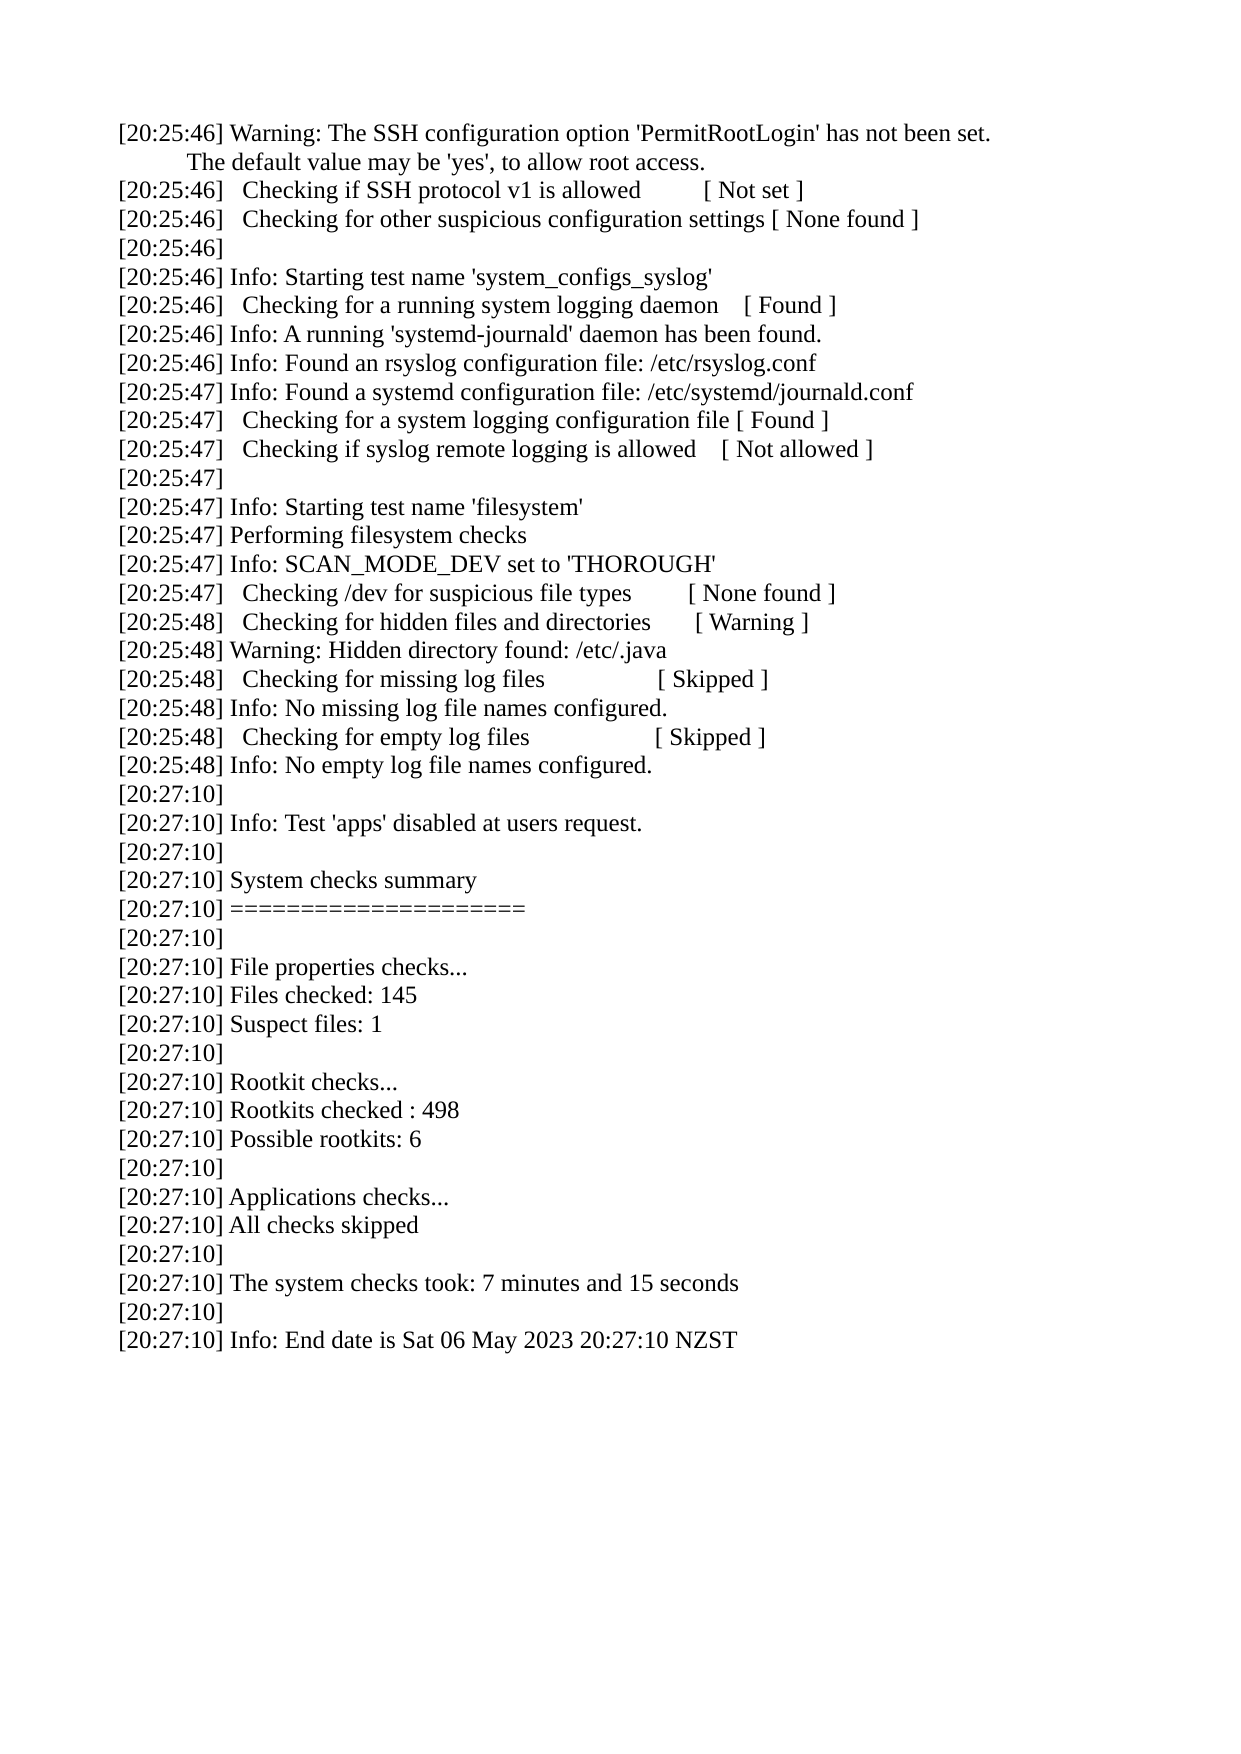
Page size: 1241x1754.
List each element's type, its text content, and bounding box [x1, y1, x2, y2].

text The default value may be 'yes', to allow root access. [118, 147, 1122, 176]
text [20:25:47] Performing filesystem checks [118, 521, 1122, 549]
text [20:25:48] Checking for hidden files and directories [ Warning ] [118, 607, 1122, 636]
text [20:27:10] Suspect files: 1 [118, 1009, 1122, 1038]
text [20:27:10] [118, 837, 1122, 866]
text [20:25:46] Info: Found an rsyslog configuration file: /etc/rsyslog.conf [118, 348, 1122, 377]
text [20:27:10] Info: Test 'apps' disabled at users request. [118, 808, 1122, 837]
text [20:27:10] Applications checks... [118, 1182, 1122, 1211]
text [20:25:46] Checking for other suspicious configuration settings [ None found ] [118, 204, 1122, 233]
text [20:27:10] Rootkits checked : 498 [118, 1096, 1122, 1124]
text [20:27:10] [118, 1038, 1122, 1067]
text [20:27:10] Info: End date is Sat 06 May 2023 20:27:10 NZST [118, 1326, 1122, 1354]
text [20:27:10] All checks skipped [118, 1211, 1122, 1239]
text [20:27:10] [118, 779, 1122, 808]
text [20:27:10] [118, 923, 1122, 952]
text [20:25:48] Info: No missing log file names configured. [118, 693, 1122, 722]
text [20:27:10] Possible rootkits: 6 [118, 1124, 1122, 1153]
text [20:25:48] Warning: Hidden directory found: /etc/.java [118, 636, 1122, 664]
text [20:27:10] [118, 1297, 1122, 1326]
text [20:25:47] [118, 463, 1122, 492]
text [20:25:47] Info: SCAN_MODE_DEV set to 'THOROUGH' [118, 549, 1122, 578]
text [20:25:46] [118, 233, 1122, 262]
text [20:27:10] The system checks took: 7 minutes and 15 seconds [118, 1268, 1122, 1297]
text [20:25:46] Checking if SSH protocol v1 is allowed [ Not set ] [118, 176, 1122, 204]
text [20:27:10] [118, 1153, 1122, 1182]
text [20:25:47] Checking for a system logging configuration file [ Found ] [118, 406, 1122, 434]
text [20:25:47] Info: Starting test name 'filesystem' [118, 492, 1122, 521]
text [20:25:48] Checking for missing log files [ Skipped ] [118, 664, 1122, 693]
text [20:25:46] Info: A running 'systemd-journald' daemon has been found. [118, 319, 1122, 348]
text [20:25:47] Checking /dev for suspicious file types [ None found ] [118, 578, 1122, 607]
text [20:25:47] Checking if syslog remote logging is allowed [ Not allowed ] [118, 434, 1122, 463]
text [20:25:46] Info: Starting test name 'system_configs_syslog' [118, 262, 1122, 291]
text [20:27:10] System checks summary [118, 866, 1122, 894]
text [20:27:10] File properties checks... [118, 952, 1122, 981]
text [20:25:48] Info: No empty log file names configured. [118, 751, 1122, 779]
text [20:25:46] Warning: The SSH configuration option 'PermitRootLogin' has not been set. [118, 118, 1122, 147]
text [20:25:48] Checking for empty log files [ Skipped ] [118, 722, 1122, 751]
text [20:27:10] Files checked: 145 [118, 981, 1122, 1009]
text [20:25:46] Checking for a running system logging daemon [ Found ] [118, 291, 1122, 319]
text [20:27:10] ===================== [118, 894, 1122, 923]
text [20:25:47] Info: Found a systemd configuration file: /etc/systemd/journald.conf [118, 377, 1122, 406]
text [20:27:10] [118, 1239, 1122, 1268]
text [20:27:10] Rootkit checks... [118, 1067, 1122, 1096]
